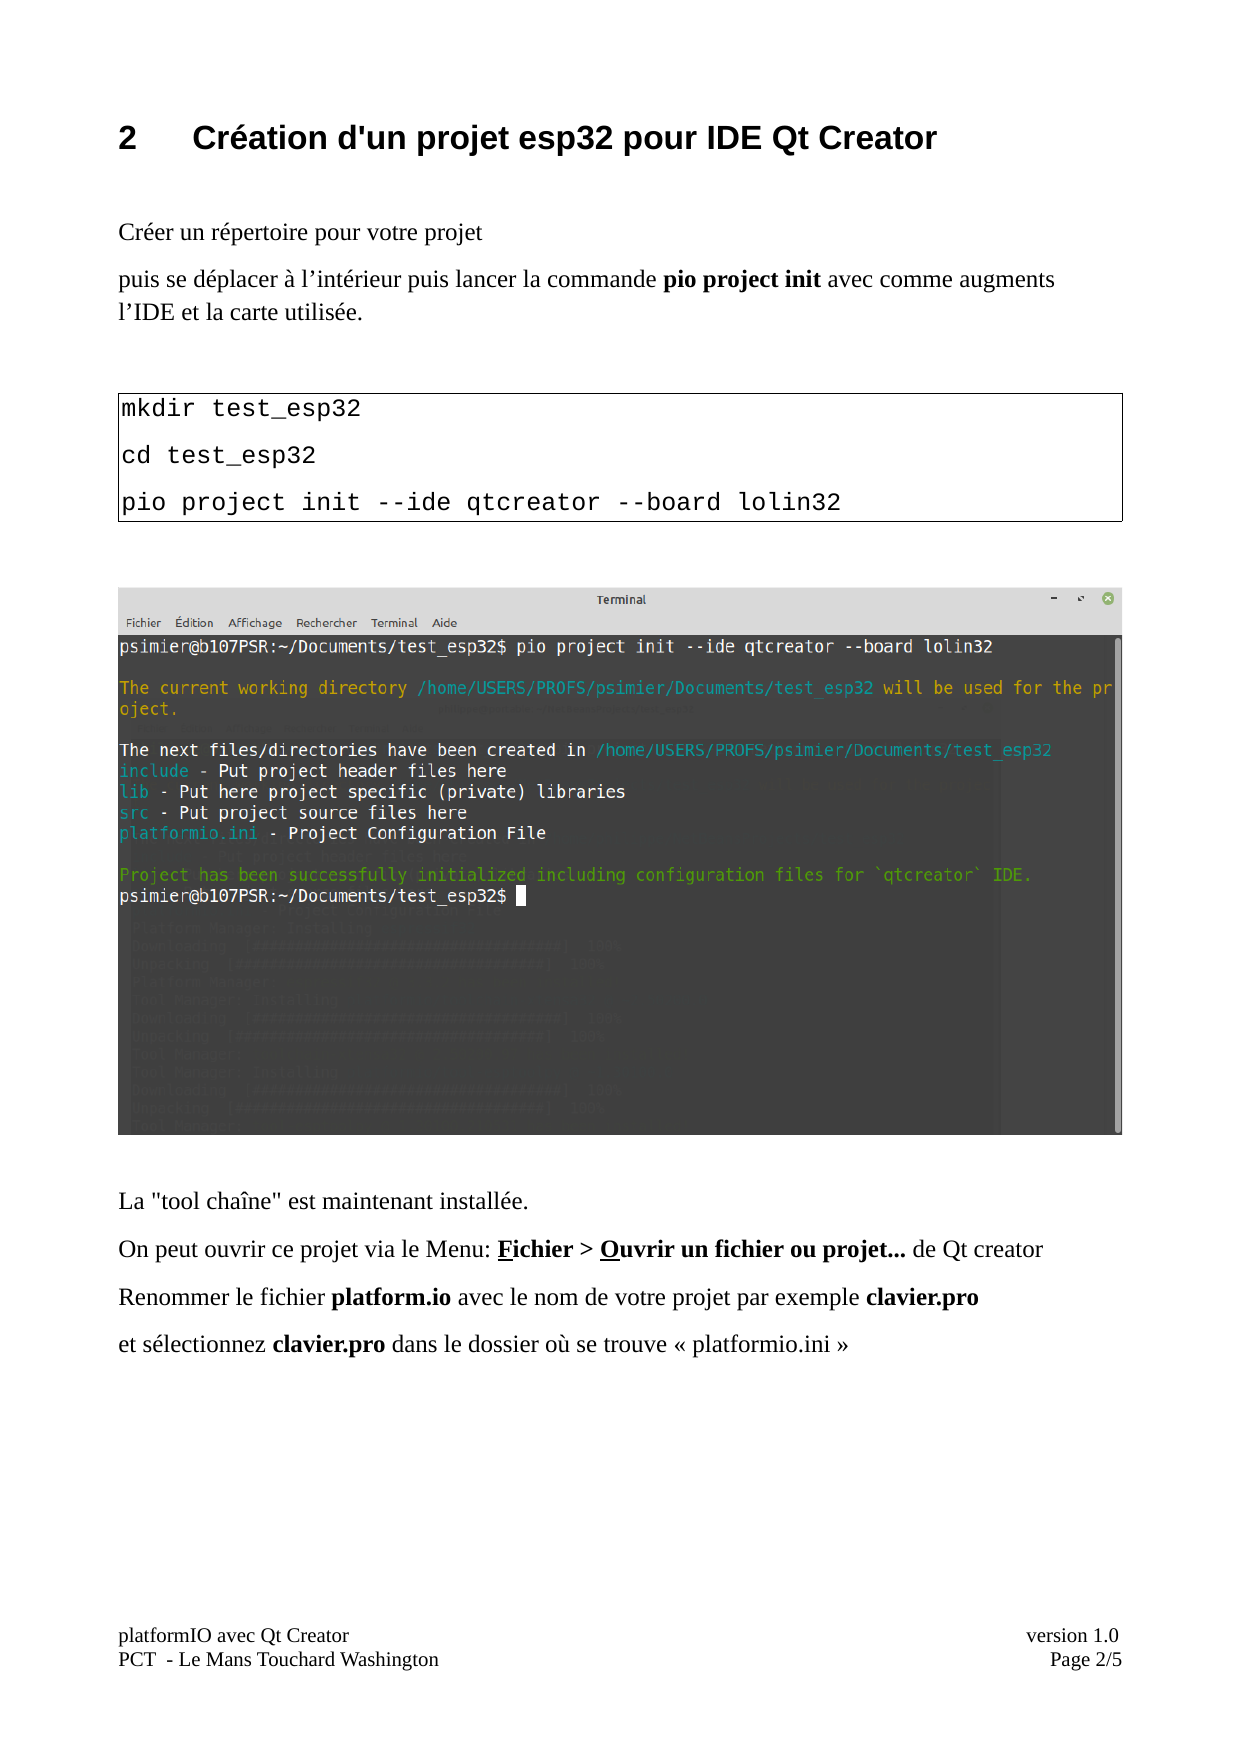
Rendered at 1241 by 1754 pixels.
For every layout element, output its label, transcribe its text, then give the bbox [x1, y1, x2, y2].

text mkdir test_esp32 [119, 394, 1122, 424]
subtitle Création d'un projet esp32 pour IDE Qt Creator [118, 118, 1122, 157]
text puis se déplacer à l’intérieur puis lancer la commande pio project init avec comme augments l’IDE et la carte utilisée. [118, 264, 1122, 326]
picture [118, 587, 1123, 1135]
text cd test_esp32 [119, 440, 1122, 471]
text et sélectionnez clavier.pro dans le dossier où se trouve « platformio.ini » [118, 1329, 1122, 1358]
text pio project init --ide qtcreator --board lolin32 [119, 487, 1122, 521]
text La "tool chaîne" est maintenant installée. [118, 1186, 1122, 1215]
text Créer un répertoire pour votre projet [118, 217, 1122, 246]
text Renommer le fichier platform.io avec le nom de votre projet par exemple clavier.pro [118, 1282, 1122, 1310]
text On peut ouvrir ce projet via le Menu: Fichier > Ouvrir un fichier ou projet... de Qt creator [118, 1234, 1122, 1263]
